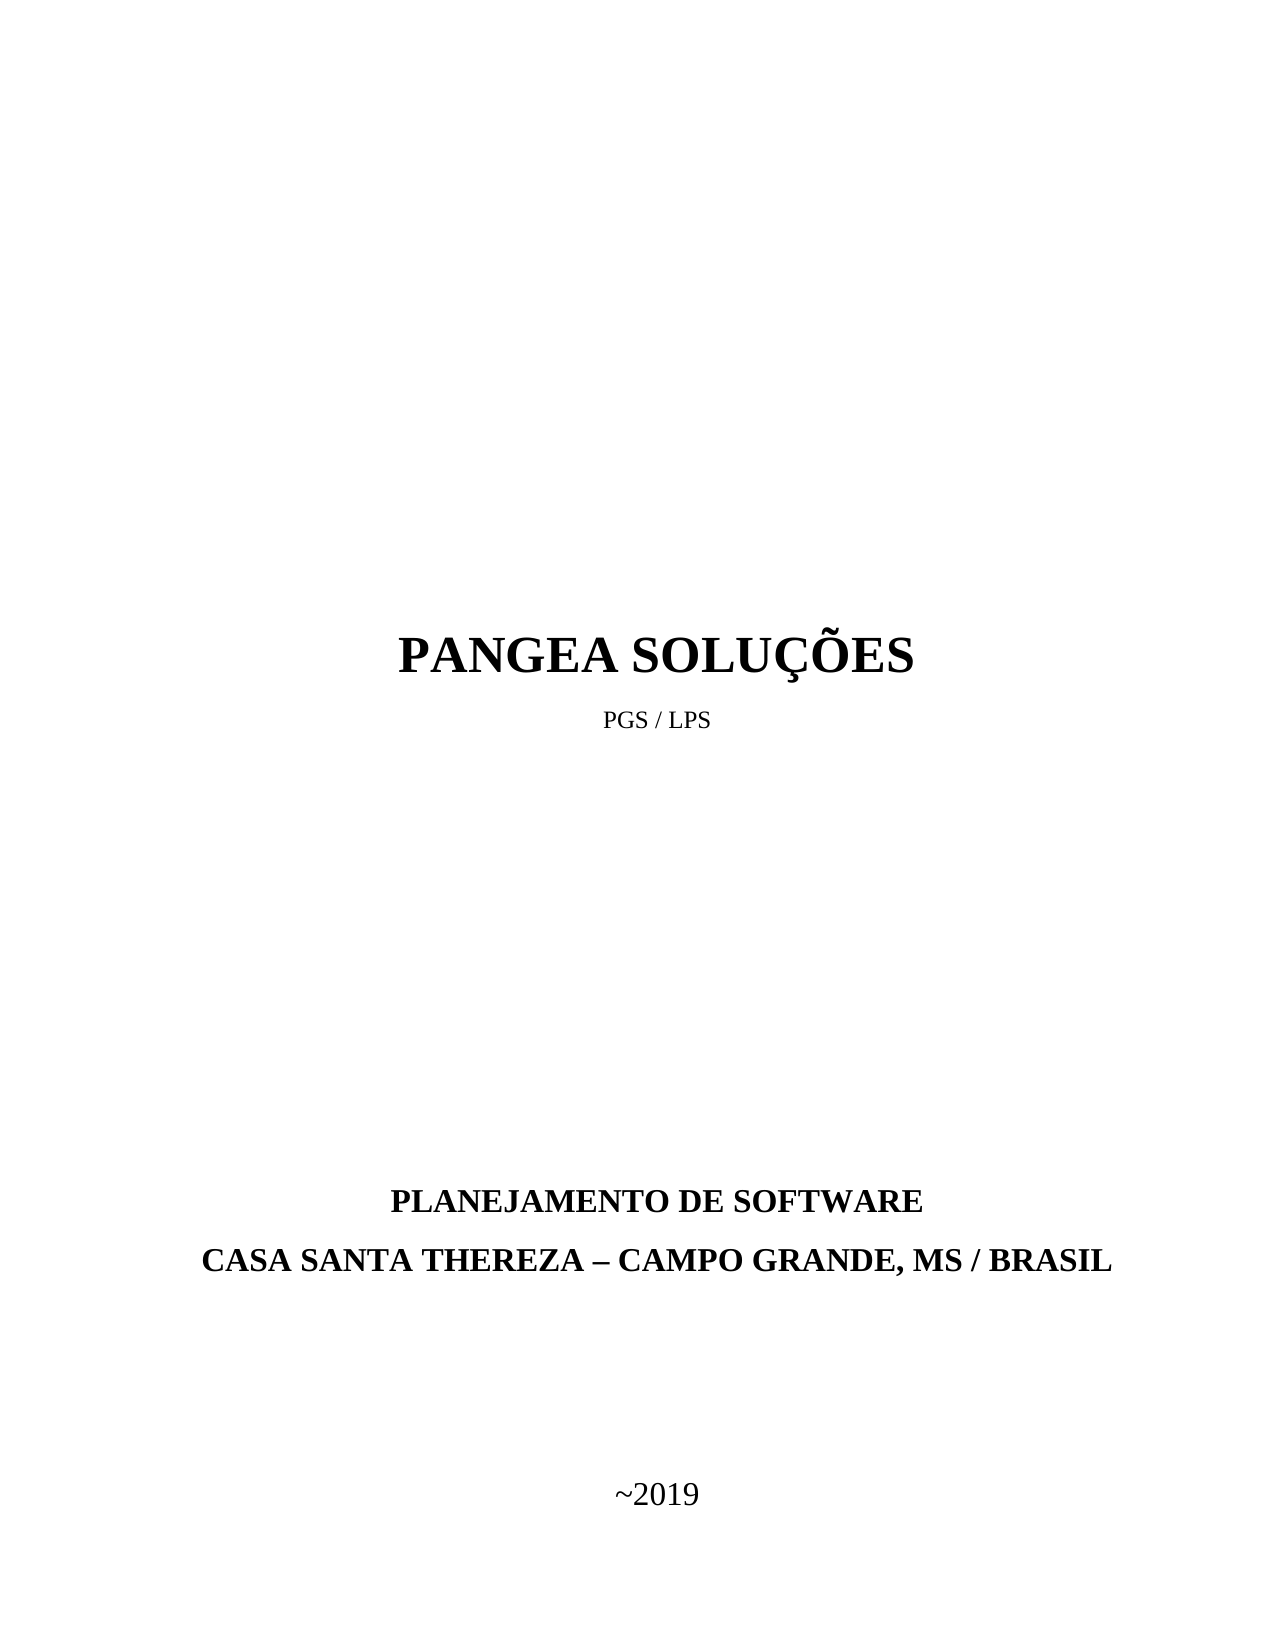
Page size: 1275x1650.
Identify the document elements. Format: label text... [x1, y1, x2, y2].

text CASA SANTA THEREZA – CAMPO GRANDE, MS / BRASIL [156, 1240, 1158, 1278]
text ~2019 [156, 1474, 1158, 1513]
text PLANEJAMENTO DE SOFTWARE [156, 1181, 1158, 1219]
title PANGEA SOLUÇÕES [156, 624, 1158, 684]
text PGS / LPS [156, 705, 1158, 734]
